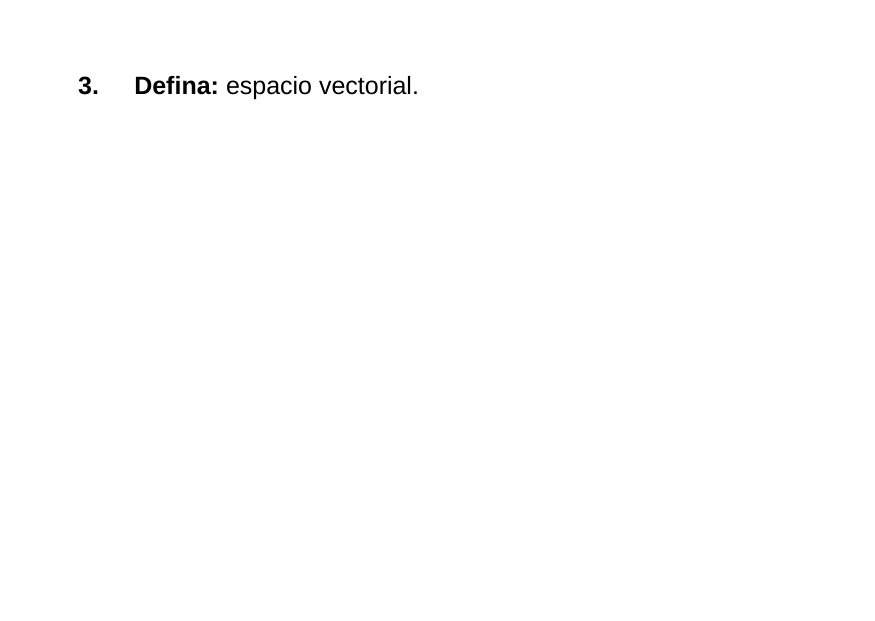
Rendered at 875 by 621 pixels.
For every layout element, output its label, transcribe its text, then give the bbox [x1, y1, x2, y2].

list Defina: espacio vectorial. [78, 71, 815, 100]
